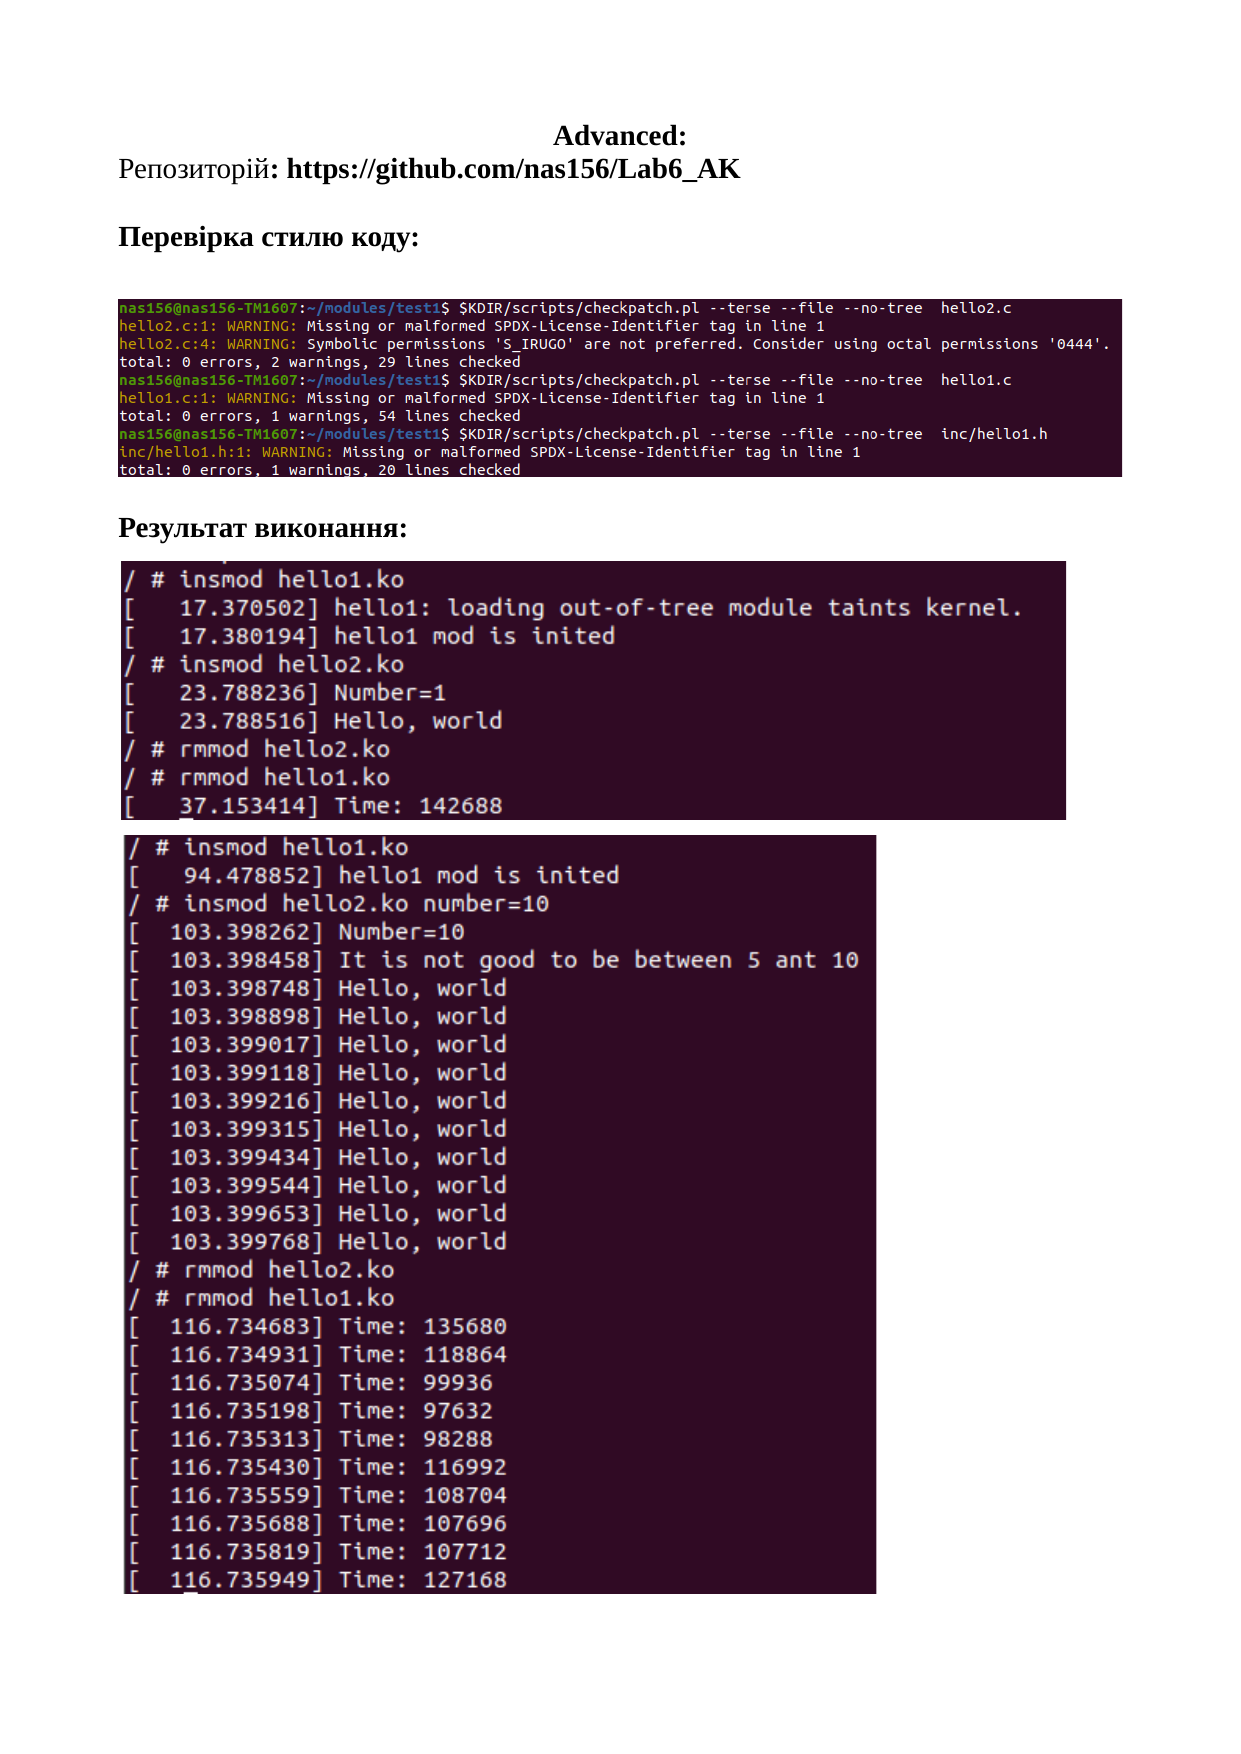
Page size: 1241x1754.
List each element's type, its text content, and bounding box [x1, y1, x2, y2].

text Результат виконання: [118, 510, 1122, 544]
text Перевірка стилю коду: [118, 219, 1122, 252]
text Репозиторій: https://github.com/nas156/Lab6_AK [118, 152, 1122, 185]
picture [123, 835, 877, 1594]
text Advanced: [118, 118, 1122, 152]
picture [118, 299, 1123, 477]
picture [121, 561, 1067, 820]
